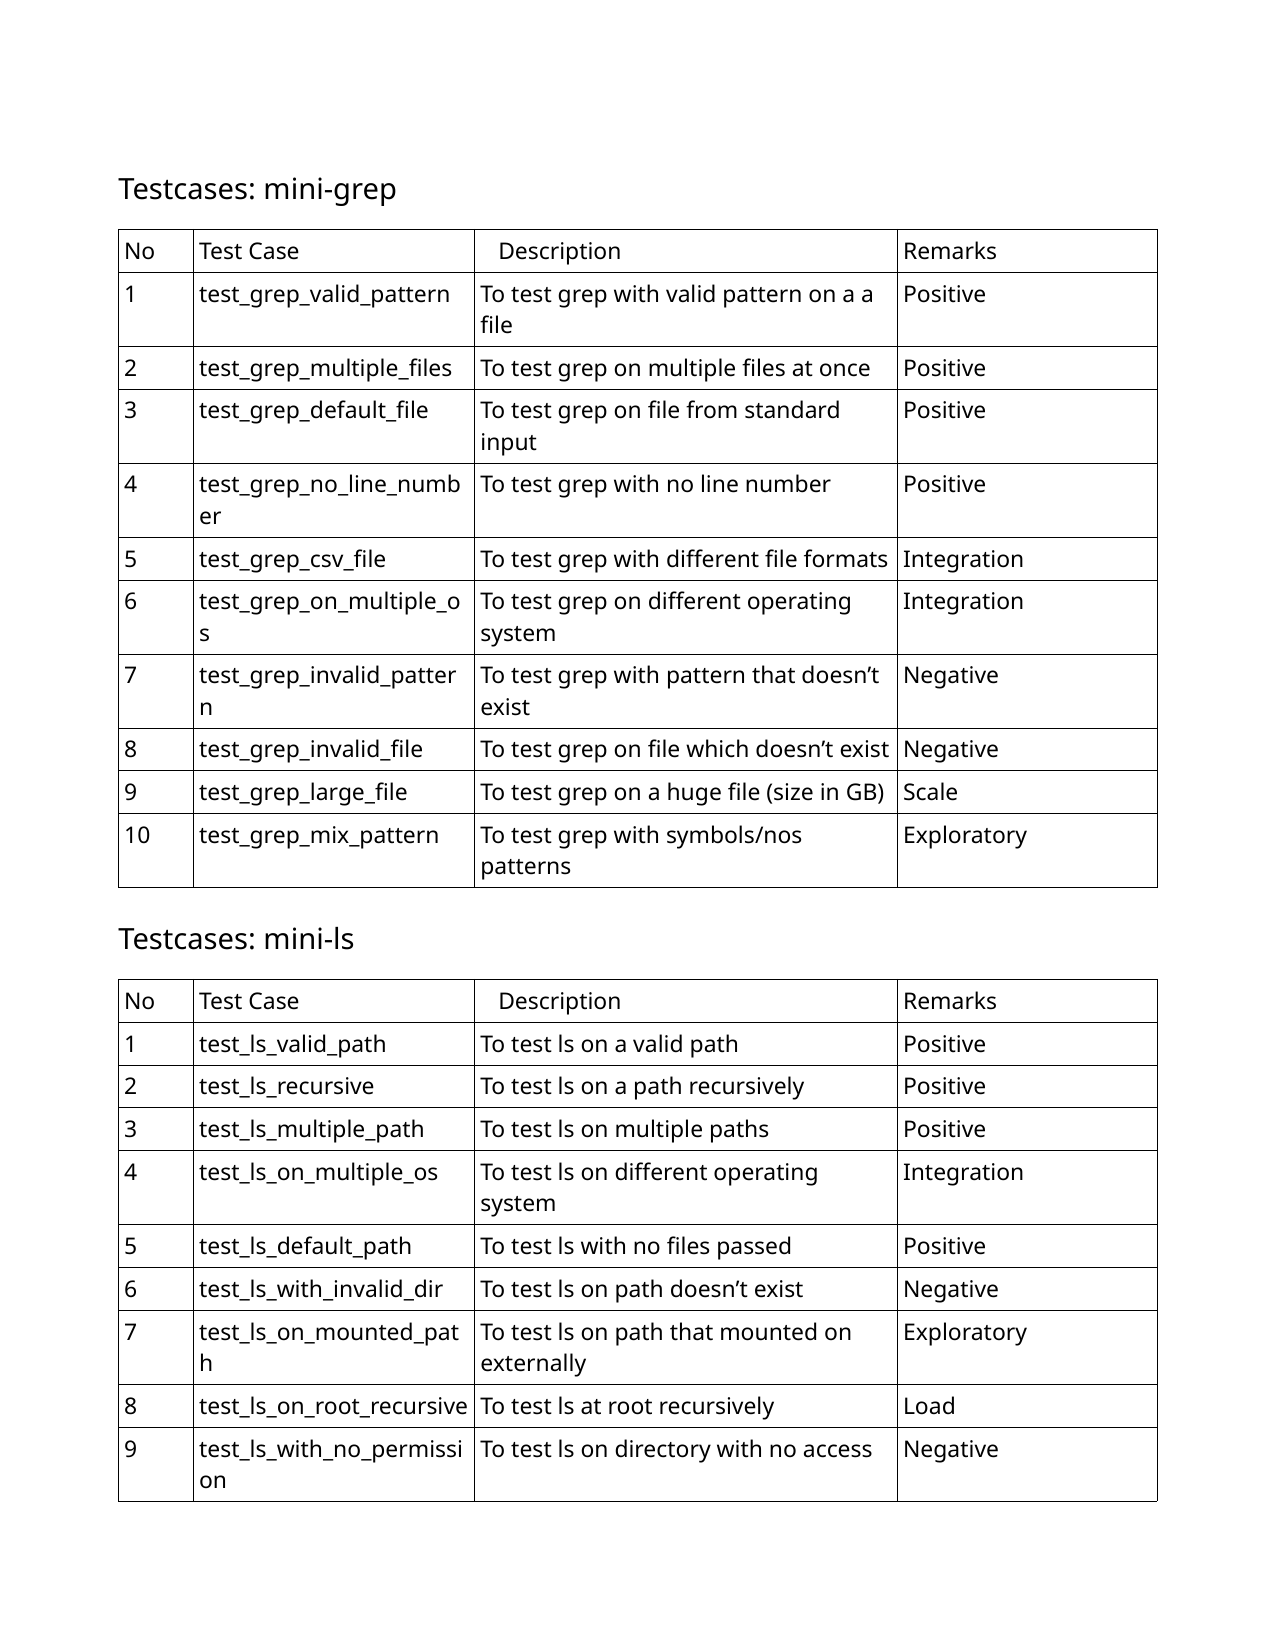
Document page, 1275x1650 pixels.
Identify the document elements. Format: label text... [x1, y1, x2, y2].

table_cell test_ls_valid_path [194, 1023, 474, 1064]
table_cell To test grep with pattern that doesn’t exist [475, 655, 897, 728]
table_cell Positive [898, 1108, 1157, 1150]
table_cell 4 [119, 464, 193, 537]
table_cell Exploratory [898, 814, 1157, 887]
table_cell test_grep_on_multiple_os [194, 581, 474, 653]
table_cell Load [898, 1385, 1157, 1427]
table_cell 1 [119, 273, 193, 346]
table_cell 1 [119, 1023, 193, 1064]
table_header Description [475, 980, 897, 1022]
table_cell test_grep_invalid_pattern [194, 655, 474, 728]
table_cell To test grep on different operating system [475, 581, 897, 653]
table_cell To test ls on directory with no access [475, 1428, 897, 1501]
table_header No [119, 980, 193, 1022]
table_cell test_grep_valid_pattern [194, 273, 474, 346]
table_cell To test grep on multiple files at once [475, 347, 897, 388]
text Testcases: mini-ls [118, 919, 1157, 958]
table_cell 3 [119, 390, 193, 463]
table_header Test Case [194, 230, 474, 272]
table_cell Integration [898, 538, 1157, 579]
table_cell Negative [898, 1268, 1157, 1310]
table_cell Positive [898, 464, 1157, 537]
table_cell 7 [119, 655, 193, 728]
table_cell test_grep_no_line_number [194, 464, 474, 537]
table_cell 9 [119, 1428, 193, 1501]
table_header Remarks [898, 230, 1157, 272]
table_cell 6 [119, 1268, 193, 1310]
table_cell test_grep_invalid_file [194, 729, 474, 770]
table_cell To test grep on a huge file (size in GB) [475, 771, 897, 813]
table_cell To test ls at root recursively [475, 1385, 897, 1427]
table_cell Integration [898, 1151, 1157, 1224]
table_cell Positive [898, 390, 1157, 463]
table_header Remarks [898, 980, 1157, 1022]
table_cell test_ls_on_multiple_os [194, 1151, 474, 1224]
table_cell Positive [898, 1023, 1157, 1064]
table_cell 10 [119, 814, 193, 887]
table_cell Positive [898, 347, 1157, 388]
table_cell test_grep_csv_file [194, 538, 474, 579]
table_cell test_grep_mix_pattern [194, 814, 474, 887]
table_cell test_ls_with_no_permission [194, 1428, 474, 1501]
table_cell test_ls_default_path [194, 1225, 474, 1267]
table_cell To test grep with no line number [475, 464, 897, 537]
table_cell To test grep with different file formats [475, 538, 897, 579]
table_cell test_ls_multiple_path [194, 1108, 474, 1150]
table_cell Positive [898, 1225, 1157, 1267]
table_cell Positive [898, 273, 1157, 346]
table_header No [119, 230, 193, 272]
table_cell 9 [119, 771, 193, 813]
table_cell test_ls_on_mounted_path [194, 1311, 474, 1384]
table_cell To test ls on a valid path [475, 1023, 897, 1064]
table_cell test_grep_multiple_files [194, 347, 474, 388]
table_cell Negative [898, 1428, 1157, 1501]
table_cell 2 [119, 1066, 193, 1107]
table_cell 5 [119, 538, 193, 579]
table_cell 8 [119, 729, 193, 770]
table_cell Integration [898, 581, 1157, 653]
table_cell To test grep with valid pattern on a a file [475, 273, 897, 346]
table_cell To test grep with symbols/nos patterns [475, 814, 897, 887]
table_cell test_ls_on_root_recursive [194, 1385, 474, 1427]
text Testcases: mini-grep [118, 169, 1157, 208]
table_cell To test ls on different operating system [475, 1151, 897, 1224]
table_cell 5 [119, 1225, 193, 1267]
table_cell 7 [119, 1311, 193, 1384]
table_cell 4 [119, 1151, 193, 1224]
table_cell test_ls_recursive [194, 1066, 474, 1107]
table_cell test_grep_large_file [194, 771, 474, 813]
table_cell To test ls on path doesn’t exist [475, 1268, 897, 1310]
table_cell To test ls on a path recursively [475, 1066, 897, 1107]
table_cell 8 [119, 1385, 193, 1427]
table_cell Positive [898, 1066, 1157, 1107]
table_cell To test grep on file which doesn’t exist [475, 729, 897, 770]
table_cell Exploratory [898, 1311, 1157, 1384]
table_cell 6 [119, 581, 193, 653]
table_cell test_grep_default_file [194, 390, 474, 463]
table_cell Scale [898, 771, 1157, 813]
table_cell Negative [898, 729, 1157, 770]
table_cell 2 [119, 347, 193, 388]
table_cell To test grep on file from standard input [475, 390, 897, 463]
table_cell Negative [898, 655, 1157, 728]
table_cell To test ls on path that mounted on externally [475, 1311, 897, 1384]
table_cell 3 [119, 1108, 193, 1150]
table_cell To test ls on multiple paths [475, 1108, 897, 1150]
table_cell To test ls with no files passed [475, 1225, 897, 1267]
table_cell test_ls_with_invalid_dir [194, 1268, 474, 1310]
table_header Test Case [194, 980, 474, 1022]
table_header Description [475, 230, 897, 272]
